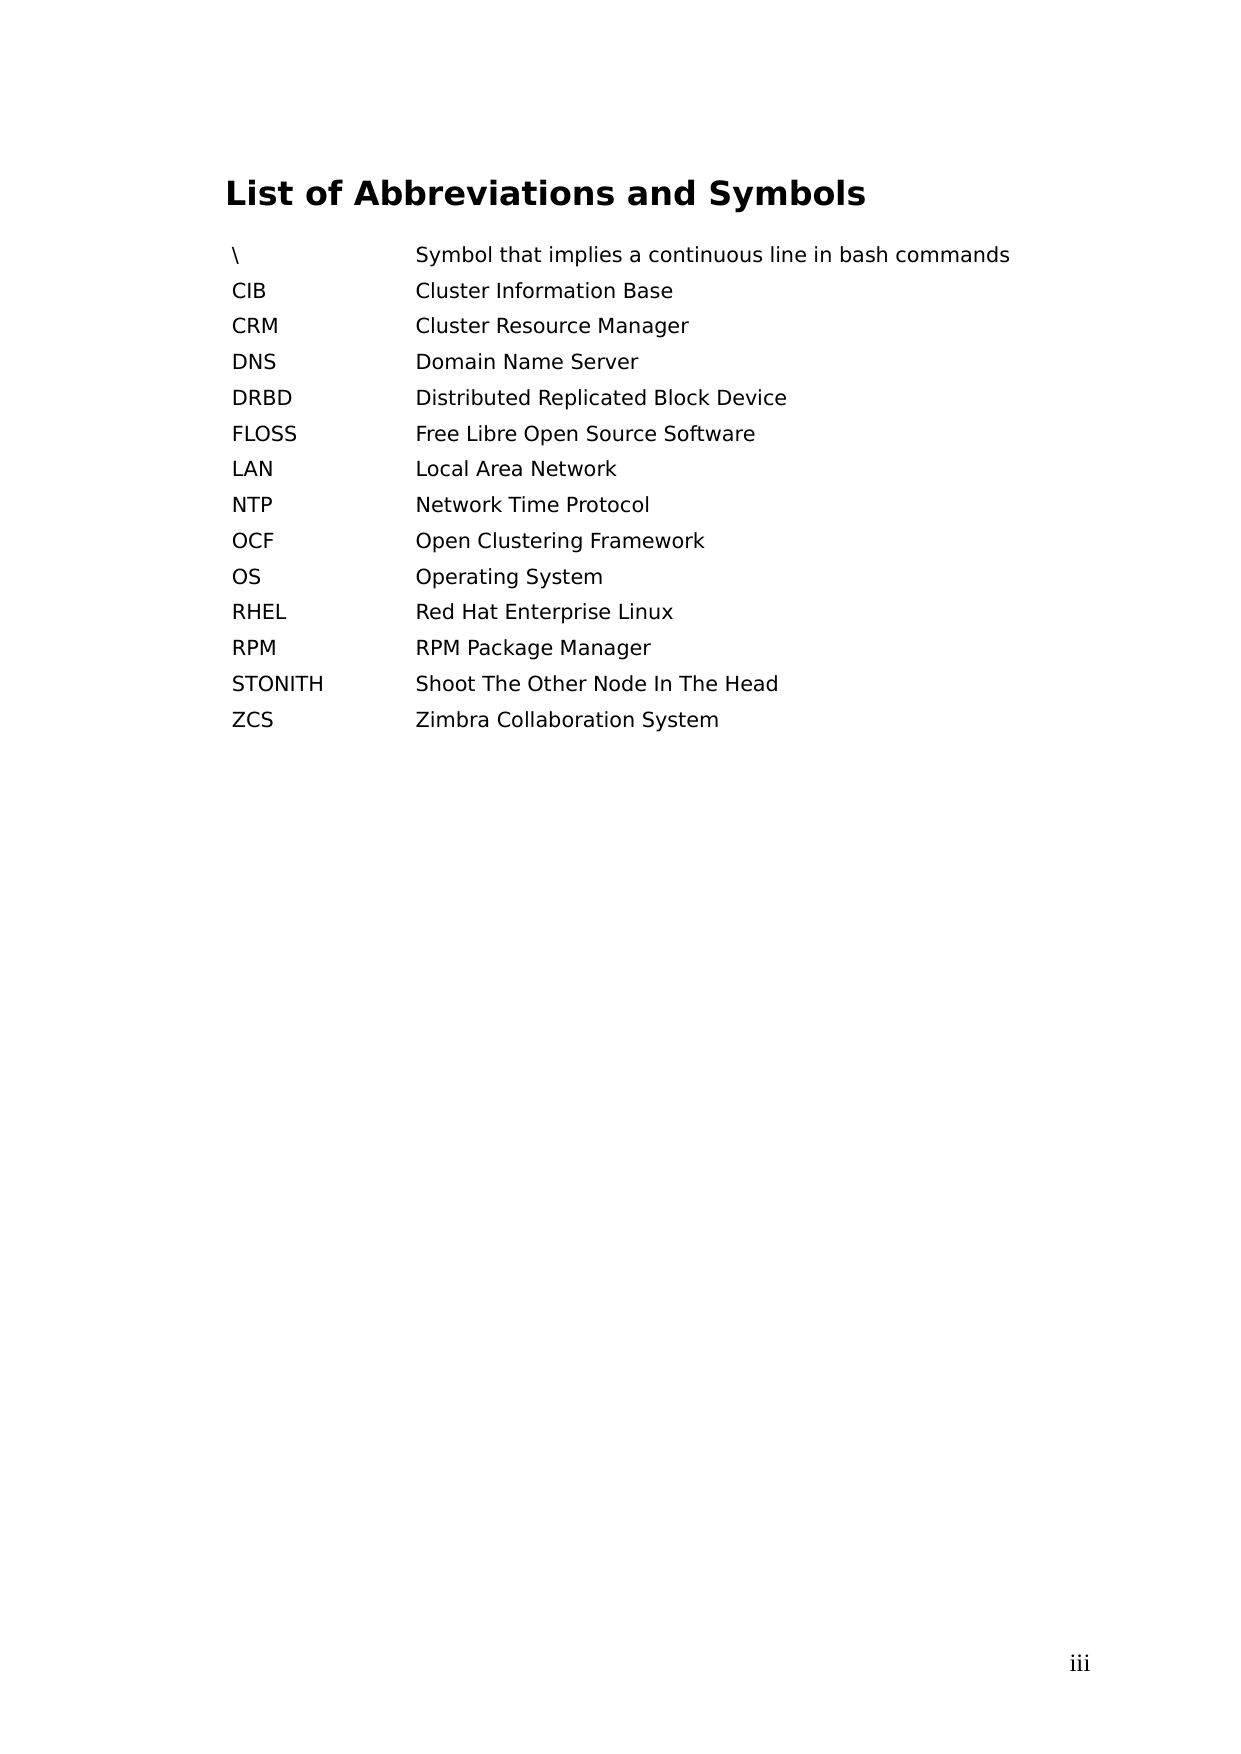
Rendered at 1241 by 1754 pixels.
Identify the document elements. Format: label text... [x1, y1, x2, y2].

table_header Symbol that implies a continuous line in bash commands [410, 238, 1090, 273]
table_cell Local Area Network [410, 452, 1090, 488]
table_cell Distributed Replicated Block Device [410, 380, 1090, 416]
table_cell DRBD [226, 380, 409, 416]
table_cell Network Time Protocol [410, 488, 1090, 523]
table_cell ZCS [226, 702, 409, 738]
table_cell Zimbra Collaboration System [410, 702, 1090, 738]
table_cell Free Libre Open Source Software [410, 416, 1090, 452]
table_header \ [226, 238, 409, 273]
table_cell CIB [226, 273, 409, 309]
table_cell Red Hat Enterprise Linux [410, 595, 1090, 631]
table_cell Shoot The Other Node In The Head [410, 666, 1090, 702]
table_cell NTP [226, 488, 409, 523]
table_cell OCF [226, 523, 409, 559]
table_cell Domain Name Server [410, 345, 1090, 380]
table_cell RPM Package Manager [410, 631, 1090, 666]
subtitle List of Abbreviations and Symbols [225, 175, 1090, 213]
table_cell CRM [226, 309, 409, 345]
table_cell Open Clustering Framework [410, 523, 1090, 559]
table_cell Cluster Resource Manager [410, 309, 1090, 345]
table_cell Cluster Information Base [410, 273, 1090, 309]
table_cell DNS [226, 345, 409, 380]
table_cell Operating System [410, 559, 1090, 595]
table_cell STONITH [226, 666, 409, 702]
table_cell FLOSS [226, 416, 409, 452]
table_cell RPM [226, 631, 409, 666]
table_cell LAN [226, 452, 409, 488]
table_cell OS [226, 559, 409, 595]
table_cell RHEL [226, 595, 409, 631]
